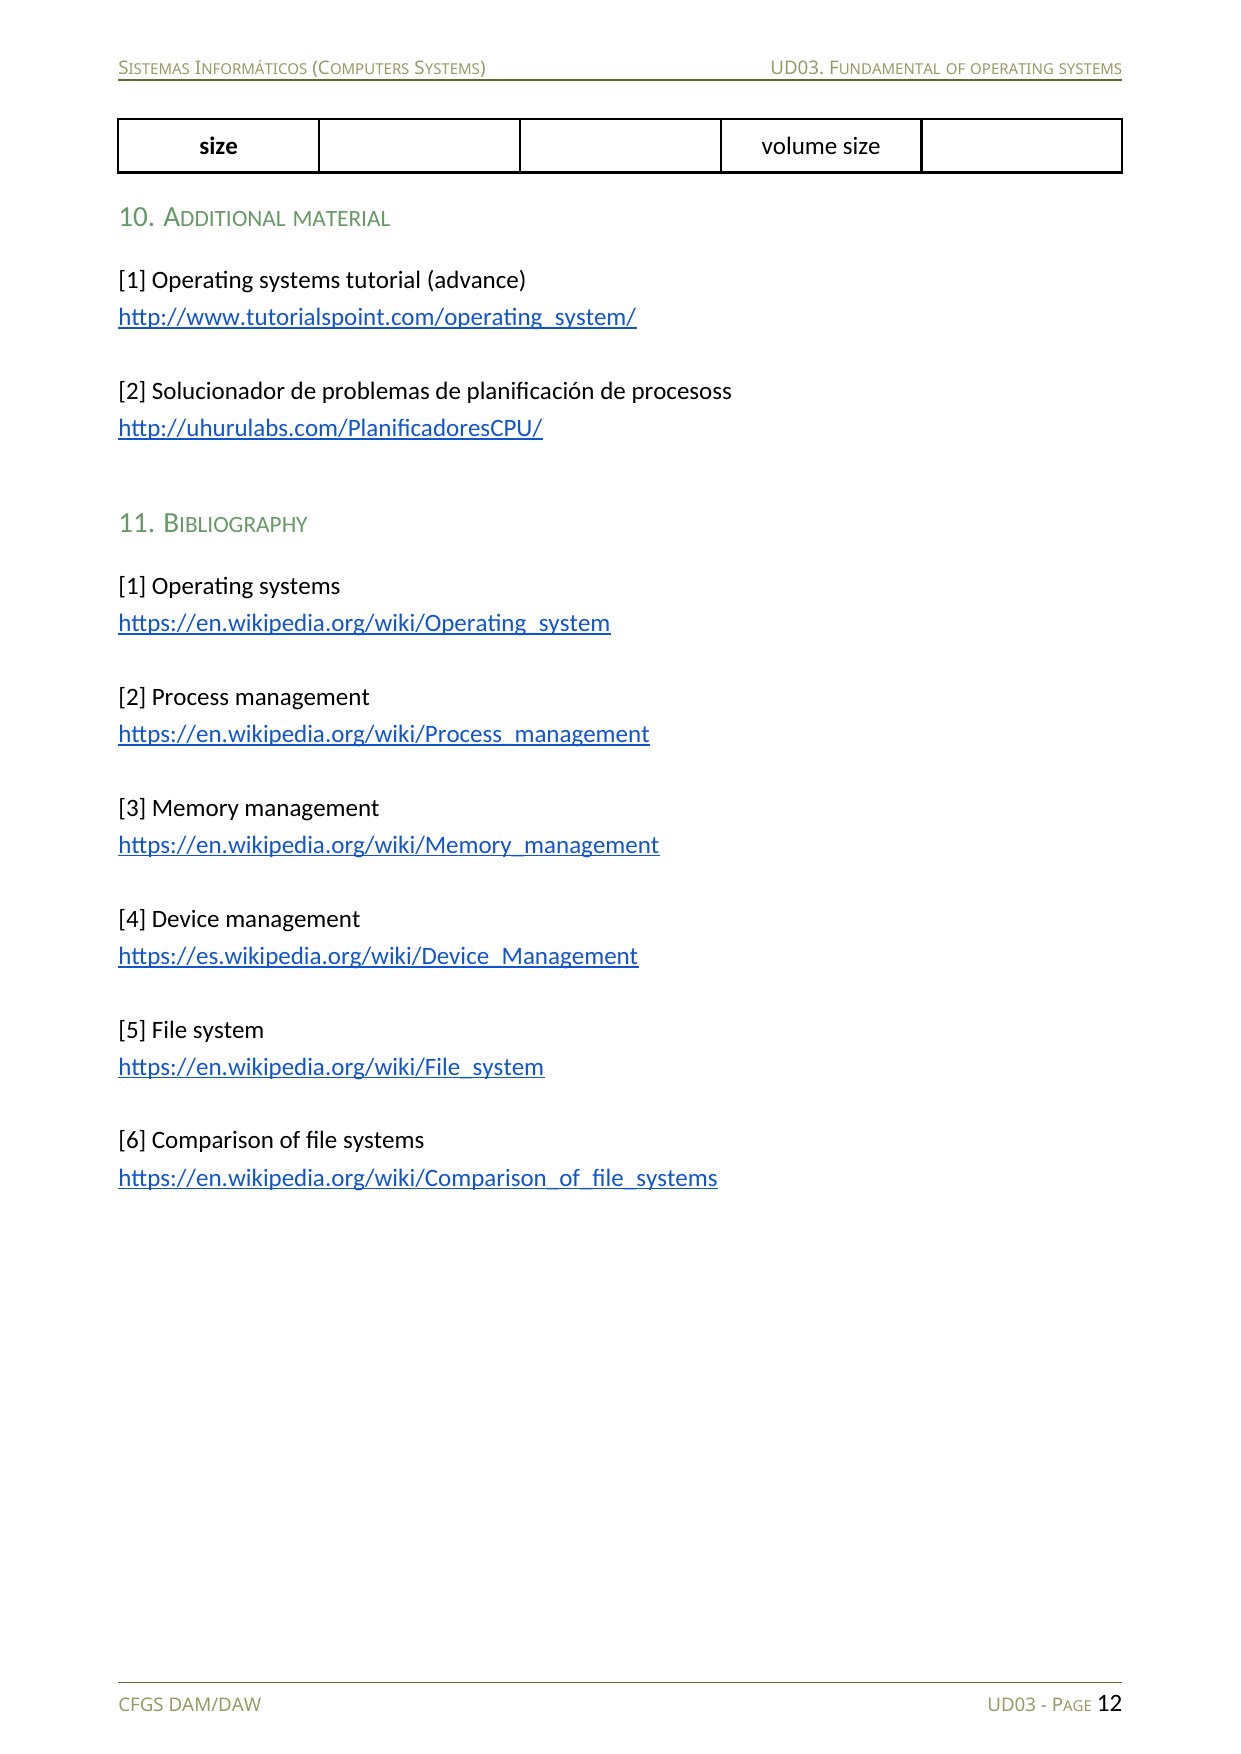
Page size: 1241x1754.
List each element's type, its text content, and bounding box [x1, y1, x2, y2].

table_cell [320, 120, 519, 171]
text [2] Process management [118, 681, 1122, 711]
table_cell volume size [722, 120, 920, 171]
text [1] Operating systems [118, 570, 1122, 601]
text [6] Comparison of file systems [118, 1125, 1122, 1155]
text https://en.wikipedia.org/wiki/File_system [118, 1051, 1122, 1081]
table_cell [521, 120, 720, 171]
text [1] Operating systems tutorial (advance) [118, 264, 1122, 294]
text https://en.wikipedia.org/wiki/Memory_management [118, 829, 1122, 859]
text [5] File system [118, 1014, 1122, 1044]
text https://en.wikipedia.org/wiki/Process_management [118, 718, 1122, 748]
subtitle Bibliography [118, 504, 1122, 540]
text [4] Device management [118, 903, 1122, 933]
text [2] Solucionador de problemas de planificación de procesoss [118, 375, 1122, 406]
text https://es.wikipedia.org/wiki/Device_Management [118, 940, 1122, 970]
table_cell [923, 120, 1121, 171]
text http://www.tutorialspoint.com/operating_system/ [118, 301, 1122, 332]
text http://uhurulabs.com/PlanificadoresCPU/ [118, 412, 1122, 442]
text https://en.wikipedia.org/wiki/Comparison_of_file_systems [118, 1162, 1122, 1192]
text https://en.wikipedia.org/wiki/Operating_system [118, 607, 1122, 637]
subtitle Additional material [118, 198, 1122, 234]
text [3] Memory management [118, 792, 1122, 822]
table_cell size [119, 120, 318, 171]
